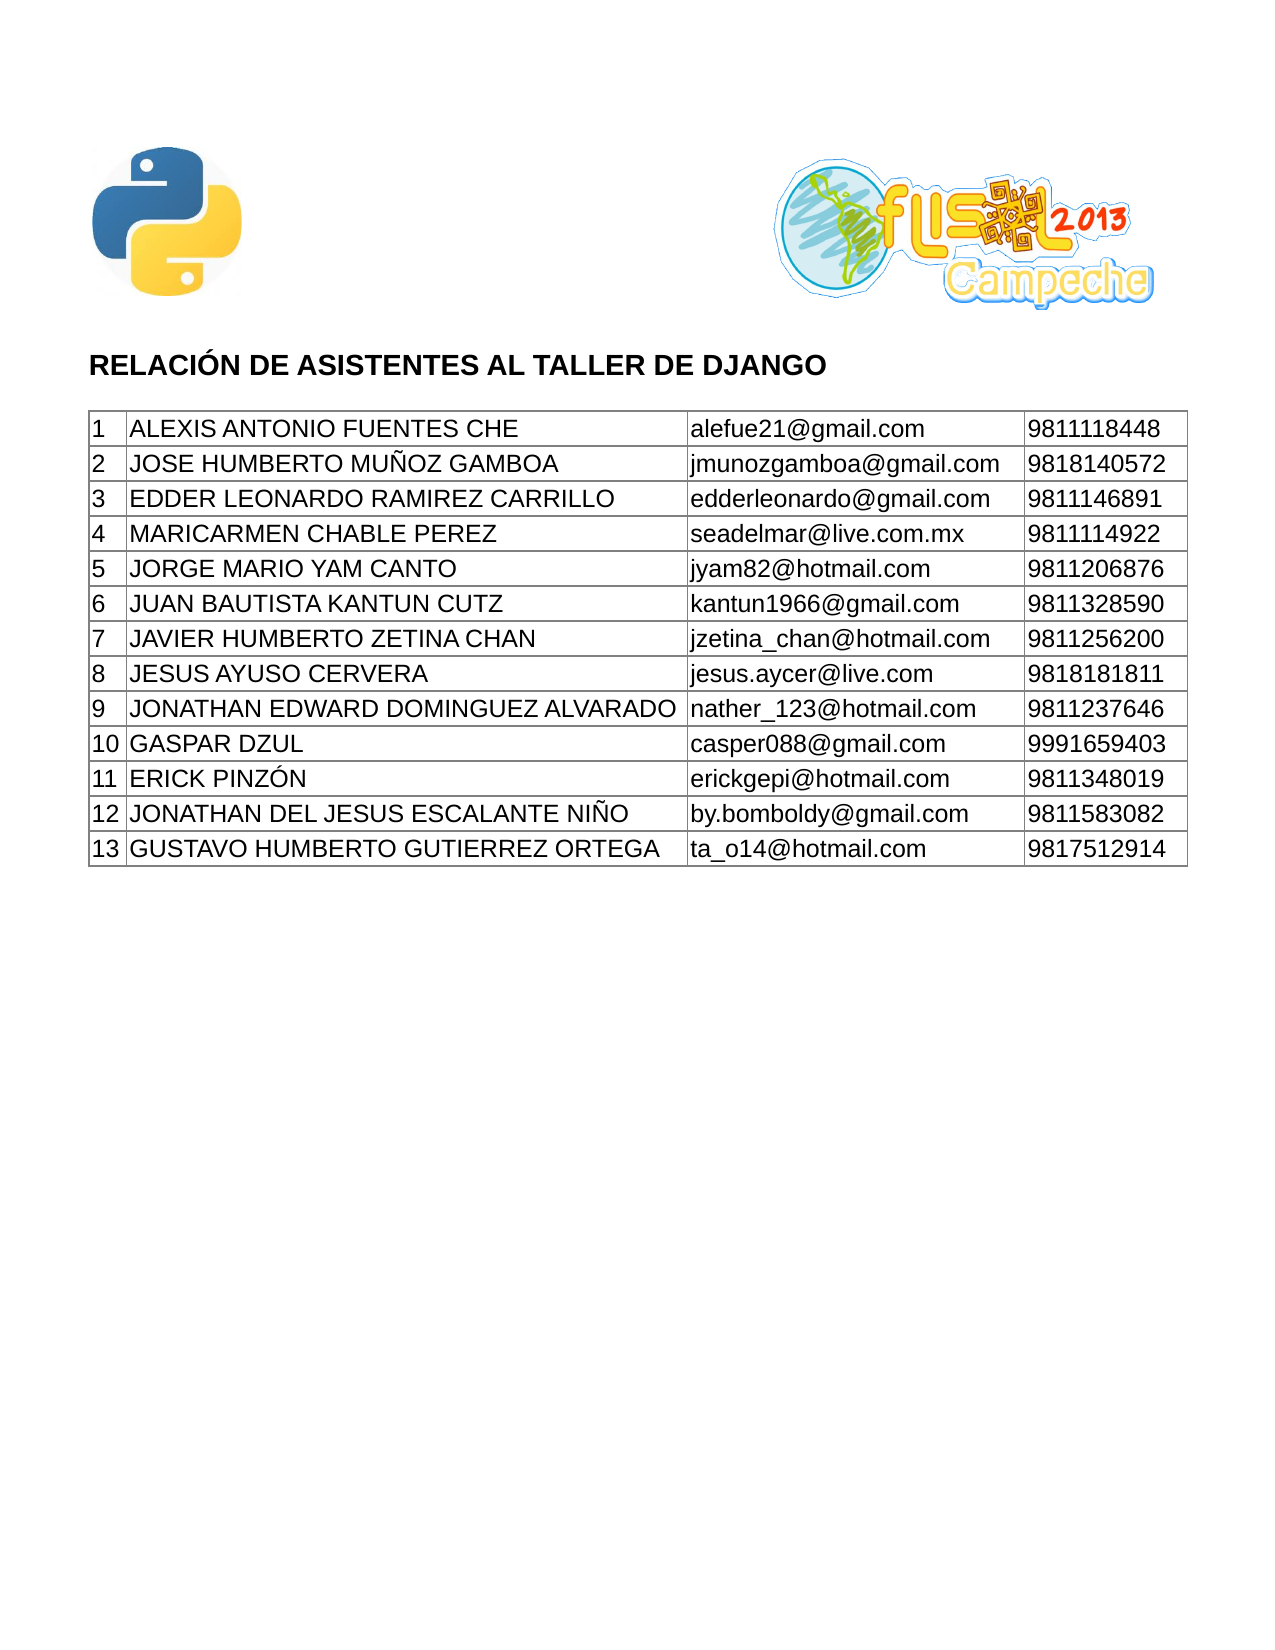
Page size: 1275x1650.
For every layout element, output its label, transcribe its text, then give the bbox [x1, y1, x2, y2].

table_cell 4 [90, 517, 126, 550]
table_cell erickgepi@hotmail.com [688, 762, 1024, 795]
table_cell JESUS AYUSO CERVERA [127, 657, 687, 690]
table_cell 8 [90, 657, 126, 690]
table_cell 2 [90, 447, 126, 480]
table_cell GASPAR DZUL [127, 727, 687, 760]
table_cell JOSE HUMBERTO MUÑOZ GAMBOA [127, 447, 687, 480]
table_cell JUAN BAUTISTA KANTUN CUTZ [127, 587, 687, 620]
table_cell 12 [90, 797, 126, 830]
table_cell 13 [90, 832, 126, 865]
table_cell by.bomboldy@gmail.com [688, 797, 1024, 830]
table_cell kantun1966@gmail.com [688, 587, 1024, 620]
table_cell MARICARMEN CHABLE PEREZ [127, 517, 687, 550]
table_cell JONATHAN EDWARD DOMINGUEZ ALVARADO [127, 692, 687, 725]
table_cell 11 [90, 762, 126, 795]
picture [92, 147, 242, 296]
table_cell seadelmar@live.com.mx [688, 517, 1024, 550]
picture [765, 149, 1169, 310]
table_cell 9811348019 [1025, 762, 1187, 795]
table_cell 9991659403 [1025, 727, 1187, 760]
table_cell jmunozgamboa@gmail.com [688, 447, 1024, 480]
table_cell 9811583082 [1025, 797, 1187, 830]
table_cell 9811206876 [1025, 552, 1187, 585]
table_header 1 [90, 412, 126, 445]
table_cell nather_123@hotmail.com [688, 692, 1024, 725]
table_cell 9811146891 [1025, 482, 1187, 515]
table_cell 9811328590 [1025, 587, 1187, 620]
table_cell edderleonardo@gmail.com [688, 482, 1024, 515]
table_header alefue21@gmail.com [688, 412, 1024, 445]
table_cell 5 [90, 552, 126, 585]
table_cell 6 [90, 587, 126, 620]
table_cell jyam82@hotmail.com [688, 552, 1024, 585]
table_cell 9811114922 [1025, 517, 1187, 550]
table_cell 9811256200 [1025, 622, 1187, 655]
text RELACIÓN DE ASISTENTES AL TALLER DE DJANGO [88, 348, 1186, 382]
table_cell jesus.aycer@live.com [688, 657, 1024, 690]
table_cell 9818140572 [1025, 447, 1187, 480]
table_cell JONATHAN DEL JESUS ESCALANTE NIÑO [127, 797, 687, 830]
table_cell 9811237646 [1025, 692, 1187, 725]
table_cell ERICK PINZÓN [127, 762, 687, 795]
table_cell jzetina_chan@hotmail.com [688, 622, 1024, 655]
table_cell GUSTAVO HUMBERTO GUTIERREZ ORTEGA [127, 832, 687, 865]
table_header ALEXIS ANTONIO FUENTES CHE [127, 412, 687, 445]
table_cell EDDER LEONARDO RAMIREZ CARRILLO [127, 482, 687, 515]
table_cell JORGE MARIO YAM CANTO [127, 552, 687, 585]
table_cell 7 [90, 622, 126, 655]
table_header 9811118448 [1025, 412, 1187, 445]
table_cell 9 [90, 692, 126, 725]
table_cell 3 [90, 482, 126, 515]
table_cell JAVIER HUMBERTO ZETINA CHAN [127, 622, 687, 655]
table_cell 9817512914 [1025, 832, 1187, 865]
table_cell ta_o14@hotmail.com [688, 832, 1024, 865]
table_cell 10 [90, 727, 126, 760]
table_cell 9818181811 [1025, 657, 1187, 690]
table_cell casper088@gmail.com [688, 727, 1024, 760]
